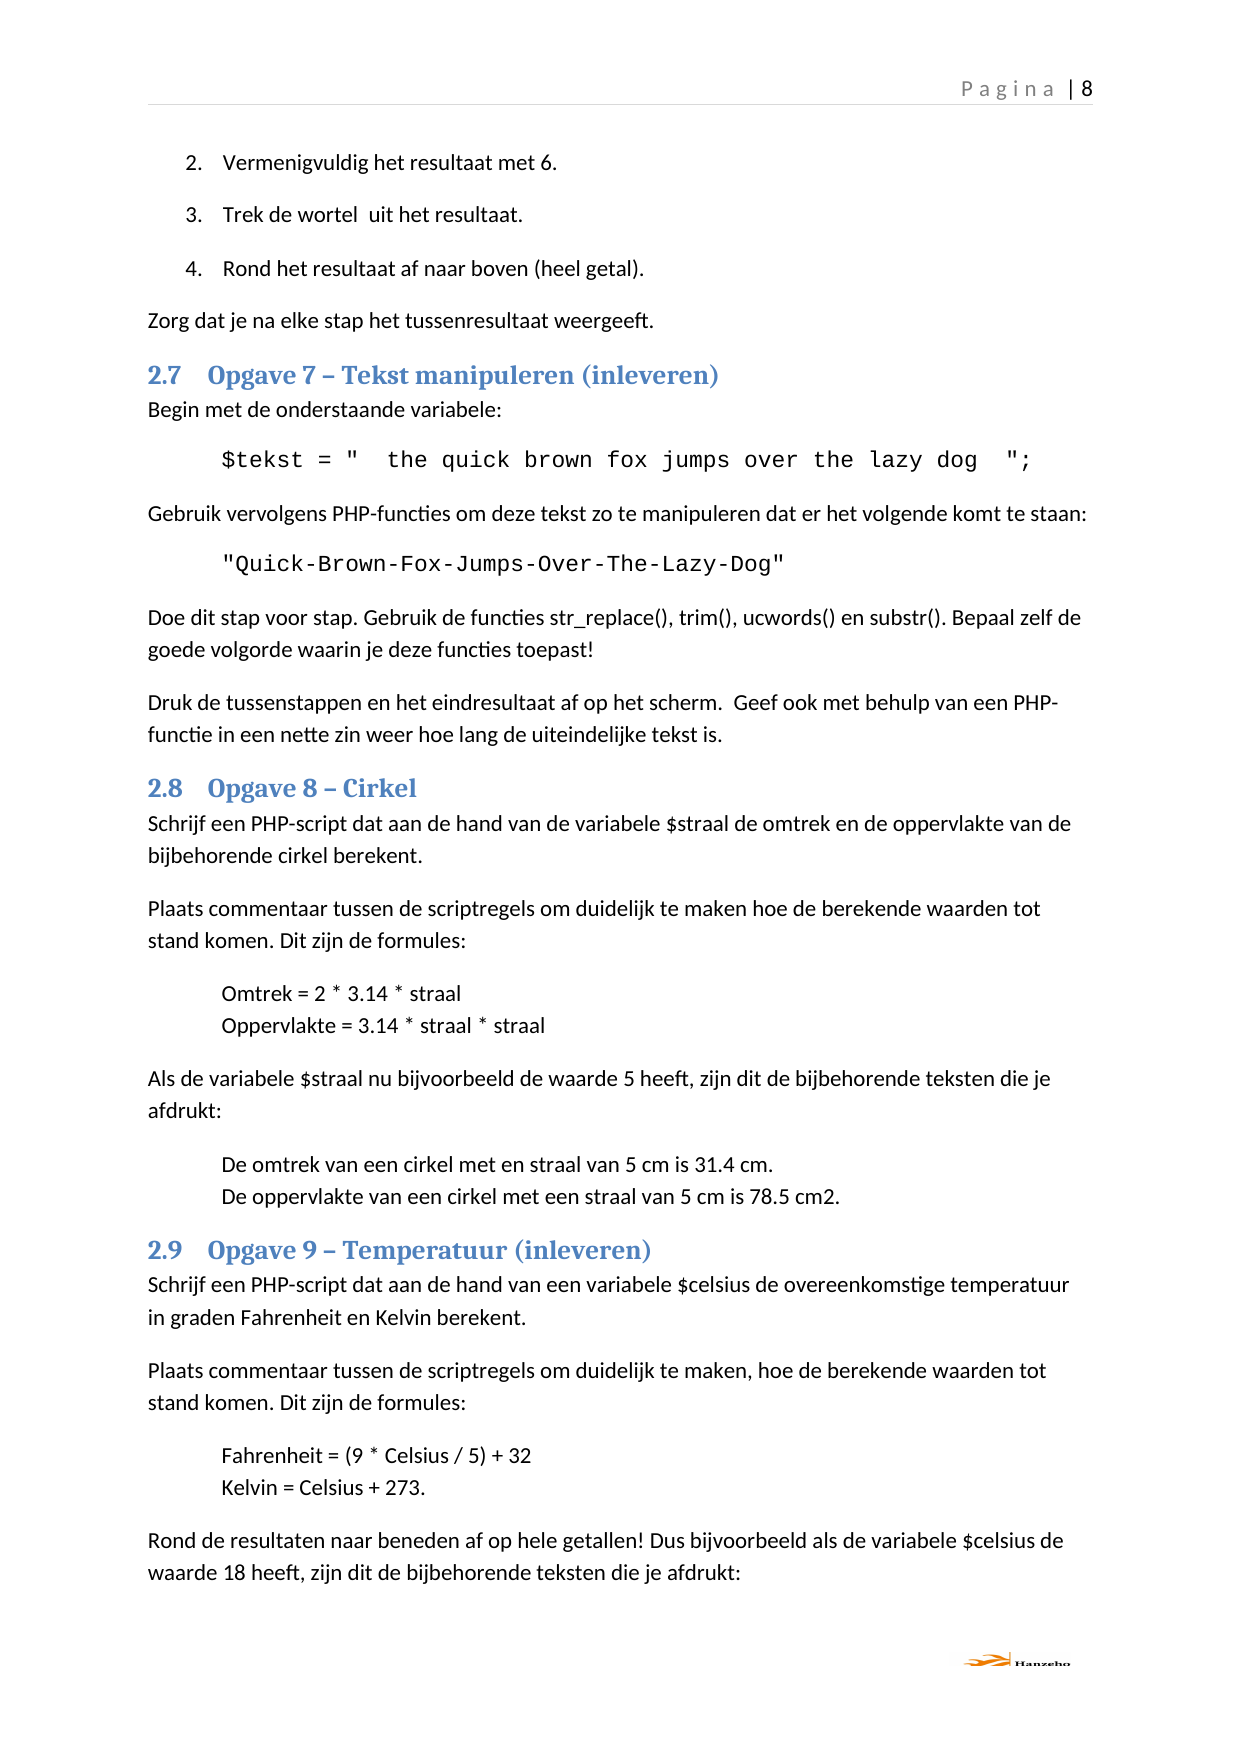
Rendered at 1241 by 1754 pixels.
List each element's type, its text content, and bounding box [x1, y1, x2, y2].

text Plaats commentaar tussen de scriptregels om duidelijk te maken, hoe de berekende waarden tot stand komen. Dit zijn de formules: [148, 1356, 1093, 1416]
subtitle Opgave 8 – Cirkel [148, 773, 1093, 804]
text Schrijf een PHP-script dat aan de hand van een variabele $celsius de overeenkomstige temperatuur in graden Fahrenheit en Kelvin berekent. [148, 1271, 1093, 1331]
list Vermenigvuldig het resultaat met 6. [185, 148, 1093, 176]
subtitle Opgave 9 – Temperatuur (inleveren) [148, 1235, 1093, 1266]
text Als de variabele $straal nu bijvoorbeeld de waarde 5 heeft, zijn dit de bijbehorende teksten die je afdrukt: [148, 1064, 1093, 1125]
text Rond de resultaten naar beneden af op hele getallen! Dus bijvoorbeeld als de variabele $celsius de waarde 18 heeft, zijn dit de bijbehorende teksten die je afdrukt: [148, 1526, 1093, 1586]
subtitle Opgave 7 – Tekst manipuleren (inleveren) [148, 360, 1093, 391]
text Zorg dat je na elke stap het tussenresultaat weergeeft. [148, 307, 1093, 335]
text Schrijf een PHP-script dat aan de hand van de variabele $straal de omtrek en de oppervlakte van de bijbehorende cirkel berekent. [148, 809, 1093, 869]
text Doe dit stap voor stap. Gebruik de functies str_replace(), trim(), ucwords() en substr(). Bepaal zelf de goede volgorde waarin je deze functies toepast! [148, 603, 1093, 663]
text Omtrek = 2 * 3.14 * straal Oppervlakte = 3.14 * straal * straal [221, 979, 1093, 1039]
text Druk de tussenstappen en het eindresultaat af op het scherm. Geef ook met behulp van een PHP-functie in een nette zin weer hoe lang de uiteindelijke tekst is. [148, 688, 1093, 748]
list Rond het resultaat af naar boven (heel getal). [185, 254, 1093, 282]
text Plaats commentaar tussen de scriptregels om duidelijk te maken hoe de berekende waarden tot stand komen. Dit zijn de formules: [148, 894, 1093, 954]
list Trek de wortel uit het resultaat. [185, 201, 1093, 229]
text $tekst = " the quick brown fox jumps over the lazy dog "; [148, 448, 1093, 474]
text Gebruik vervolgens PHP-functies om deze tekst zo te manipuleren dat er het volgende komt te staan: [148, 499, 1093, 527]
text Begin met de onderstaande variabele: [148, 395, 1093, 423]
text "Quick-Brown-Fox-Jumps-Over-The-Lazy-Dog" [148, 552, 1093, 578]
picture [952, 1652, 1194, 1681]
text Fahrenheit = (9 * Celsius / 5) + 32 Kelvin = Celsius + 273. [221, 1441, 1093, 1501]
text De omtrek van een cirkel met en straal van 5 cm is 31.4 cm. De oppervlakte van een cirkel met een straal van 5 cm is 78.5 cm2. [221, 1150, 1093, 1210]
